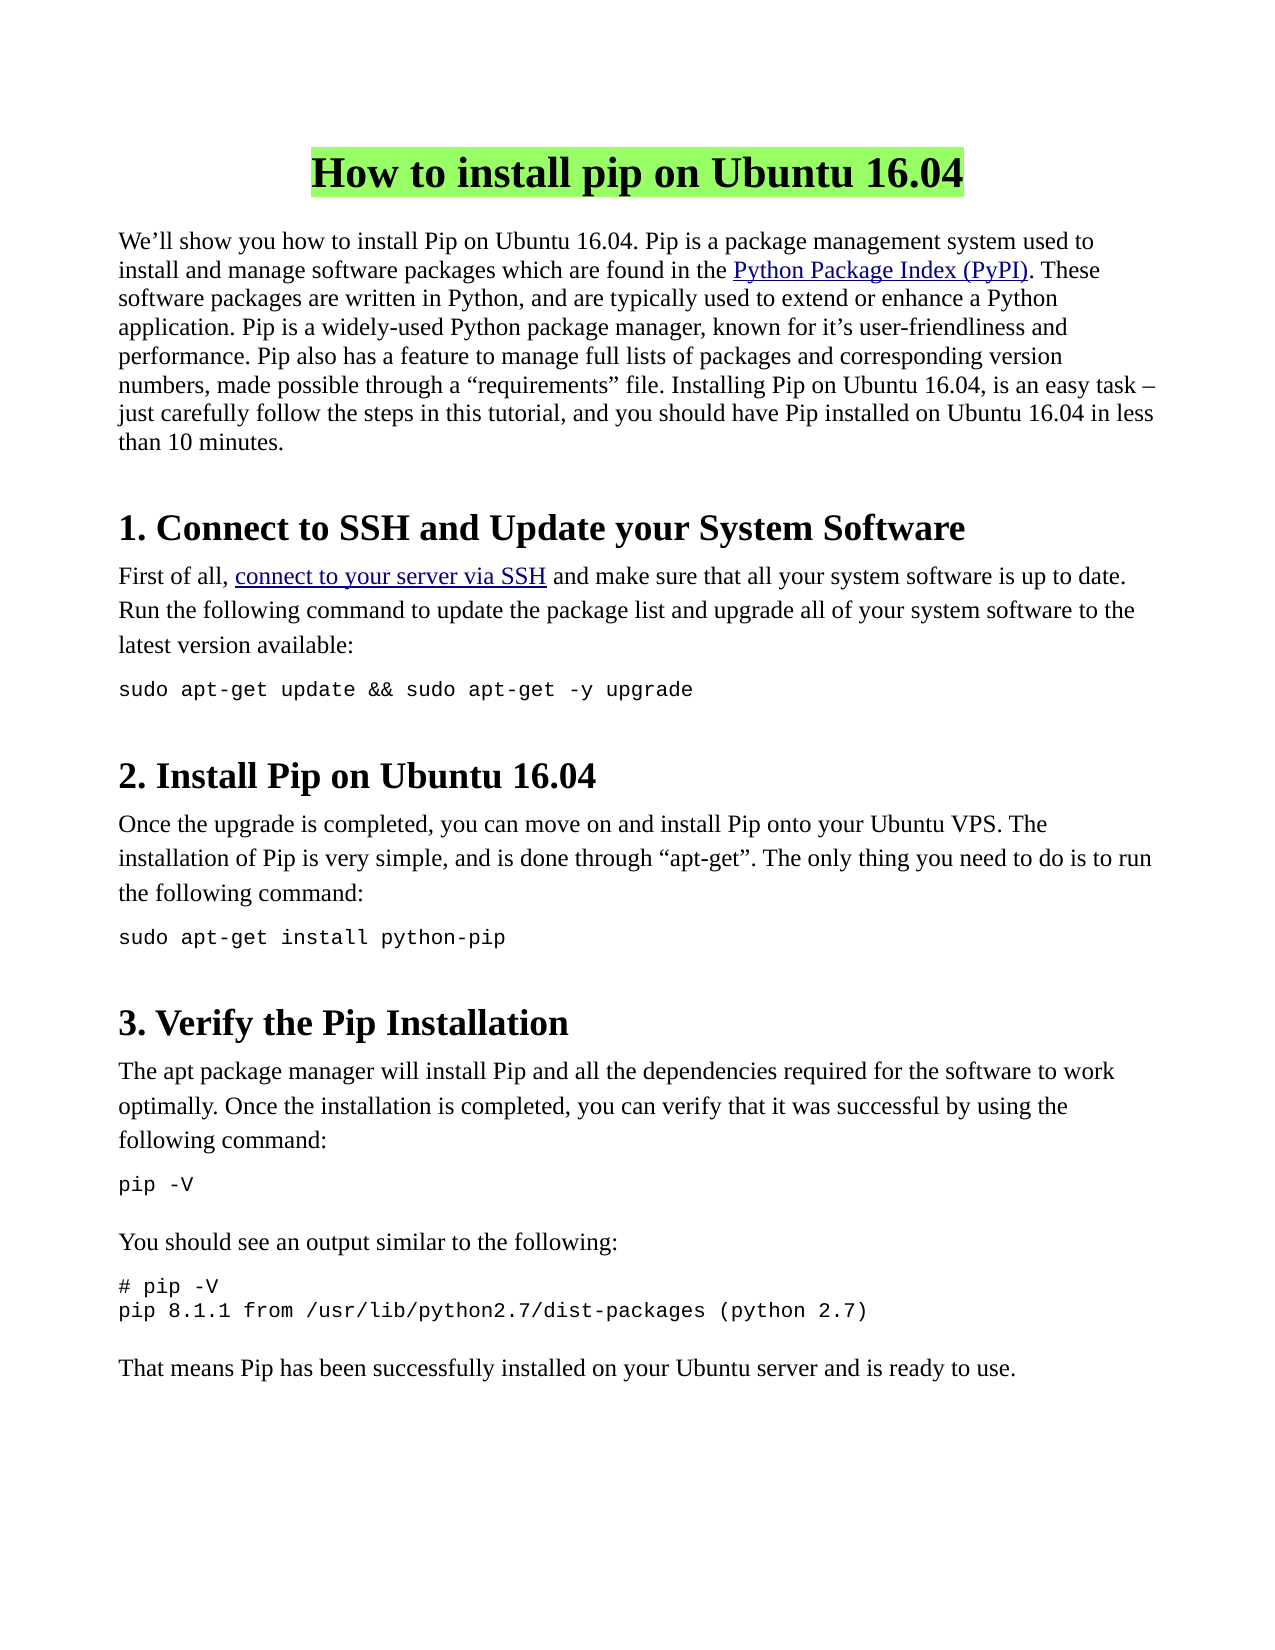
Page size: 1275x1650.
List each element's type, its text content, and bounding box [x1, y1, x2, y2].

text That means Pip has been successfully installed on your Ubuntu server and is ready to use. [118, 1353, 1157, 1382]
subtitle 2. Install Pip on Ubuntu 16.04 [118, 753, 1157, 796]
text How to install pip on Ubuntu 16.04 [118, 147, 1157, 197]
text sudo apt-get install python-pip [118, 927, 1157, 950]
text First of all, connect to your server via SSH and make sure that all your system software is up to date. Run the following command to update the package list and upgrade all of your system software to the latest version available: [118, 561, 1157, 659]
text pip -V [118, 1174, 1157, 1198]
text pip 8.1.1 from /usr/lib/python2.7/dist-packages (python 2.7) [118, 1300, 1157, 1324]
text sudo apt-get update && sudo apt-get -y upgrade [118, 679, 1157, 703]
text We’ll show you how to install Pip on Ubuntu 16.04. Pip is a package management system used to install and manage software packages which are found in the Python Package Index (PyPI). These software packages are written in Python, and are typically used to extend or enhance a Python application. Pip is a widely-used Python package manager, known for it’s user-friendliness and performance. Pip also has a feature to manage full lists of packages and corresponding version numbers, made possible through a “requirements” file. Installing Pip on Ubuntu 16.04, is an easy task – just carefully follow the steps in this tutorial, and you should have Pip installed on Ubuntu 16.04 in less than 10 minutes. [118, 226, 1157, 456]
subtitle 3. Verify the Pip Installation [118, 1001, 1157, 1044]
text The apt package manager will install Pip and all the dependencies required for the software to work optimally. Once the installation is completed, you can verify that it was successful by using the following command: [118, 1056, 1157, 1154]
subtitle 1. Connect to SSH and Update your System Software [118, 506, 1157, 549]
text # pip -V [118, 1277, 1157, 1300]
text Once the upgrade is completed, you can move on and install Pip onto your Ubuntu VPS. The installation of Pip is very simple, and is done through “apt-get”. The only thing you need to do is to run the following command: [118, 809, 1157, 906]
text You should see an output similar to the following: [118, 1227, 1157, 1256]
